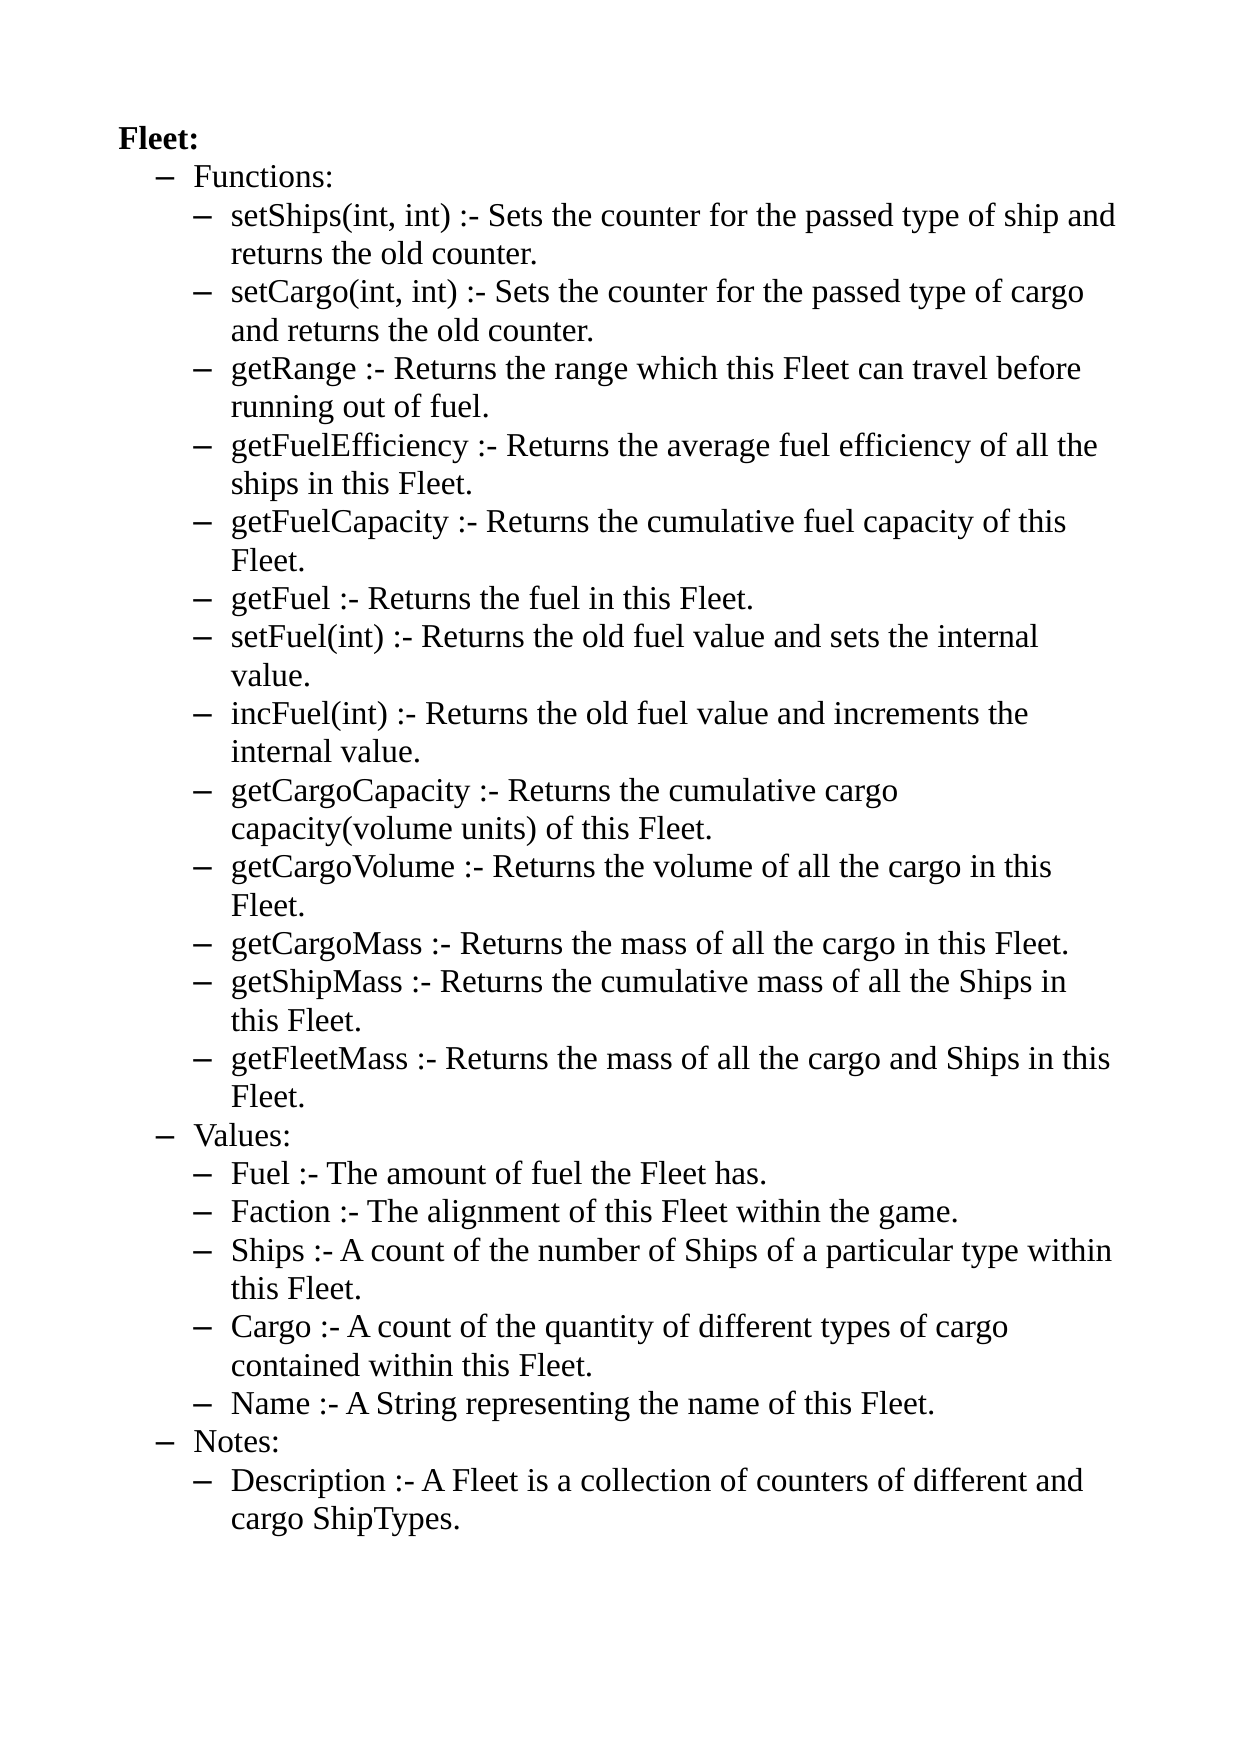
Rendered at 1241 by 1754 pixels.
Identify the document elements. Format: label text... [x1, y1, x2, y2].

list Name :- A String representing the name of this Fleet. [193, 1383, 1122, 1421]
list setCargo(int, int) :- Sets the counter for the passed type of cargo and returns the old counter. [193, 271, 1122, 348]
list getRange :- Returns the range which this Fleet can travel before running out of fuel. [193, 348, 1122, 425]
list getCargoCapacity :- Returns the cumulative cargo capacity(volume units) of this Fleet. [193, 770, 1122, 846]
list getShipMass :- Returns the cumulative mass of all the Ships in this Fleet. [193, 961, 1122, 1038]
list Ships :- A count of the number of Ships of a particular type within this Fleet. [193, 1230, 1122, 1306]
list Description :- A Fleet is a collection of counters of different and cargo ShipTypes. [193, 1460, 1122, 1536]
list getFleetMass :- Returns the mass of all the cargo and Ships in this Fleet. [193, 1038, 1122, 1115]
list getCargoVolume :- Returns the volume of all the cargo in this Fleet. [193, 846, 1122, 923]
list setShips(int, int) :- Sets the counter for the passed type of ship and returns the old counter. [193, 195, 1122, 271]
text Fleet: [118, 118, 1122, 156]
list Values: [156, 1115, 1122, 1153]
list Functions: [156, 156, 1122, 195]
list Faction :- The alignment of this Fleet within the game. [193, 1191, 1122, 1230]
list setFuel(int) :- Returns the old fuel value and sets the internal value. [193, 616, 1122, 693]
list Fuel :- The amount of fuel the Fleet has. [193, 1153, 1122, 1191]
list Cargo :- A count of the quantity of different types of cargo contained within this Fleet. [193, 1306, 1122, 1383]
list getFuel :- Returns the fuel in this Fleet. [193, 578, 1122, 616]
list incFuel(int) :- Returns the old fuel value and increments the internal value. [193, 693, 1122, 770]
list getFuelCapacity :- Returns the cumulative fuel capacity of this Fleet. [193, 501, 1122, 578]
list getCargoMass :- Returns the mass of all the cargo in this Fleet. [193, 923, 1122, 961]
list getFuelEfficiency :- Returns the average fuel efficiency of all the ships in this Fleet. [193, 425, 1122, 501]
list Notes: [156, 1421, 1122, 1460]
